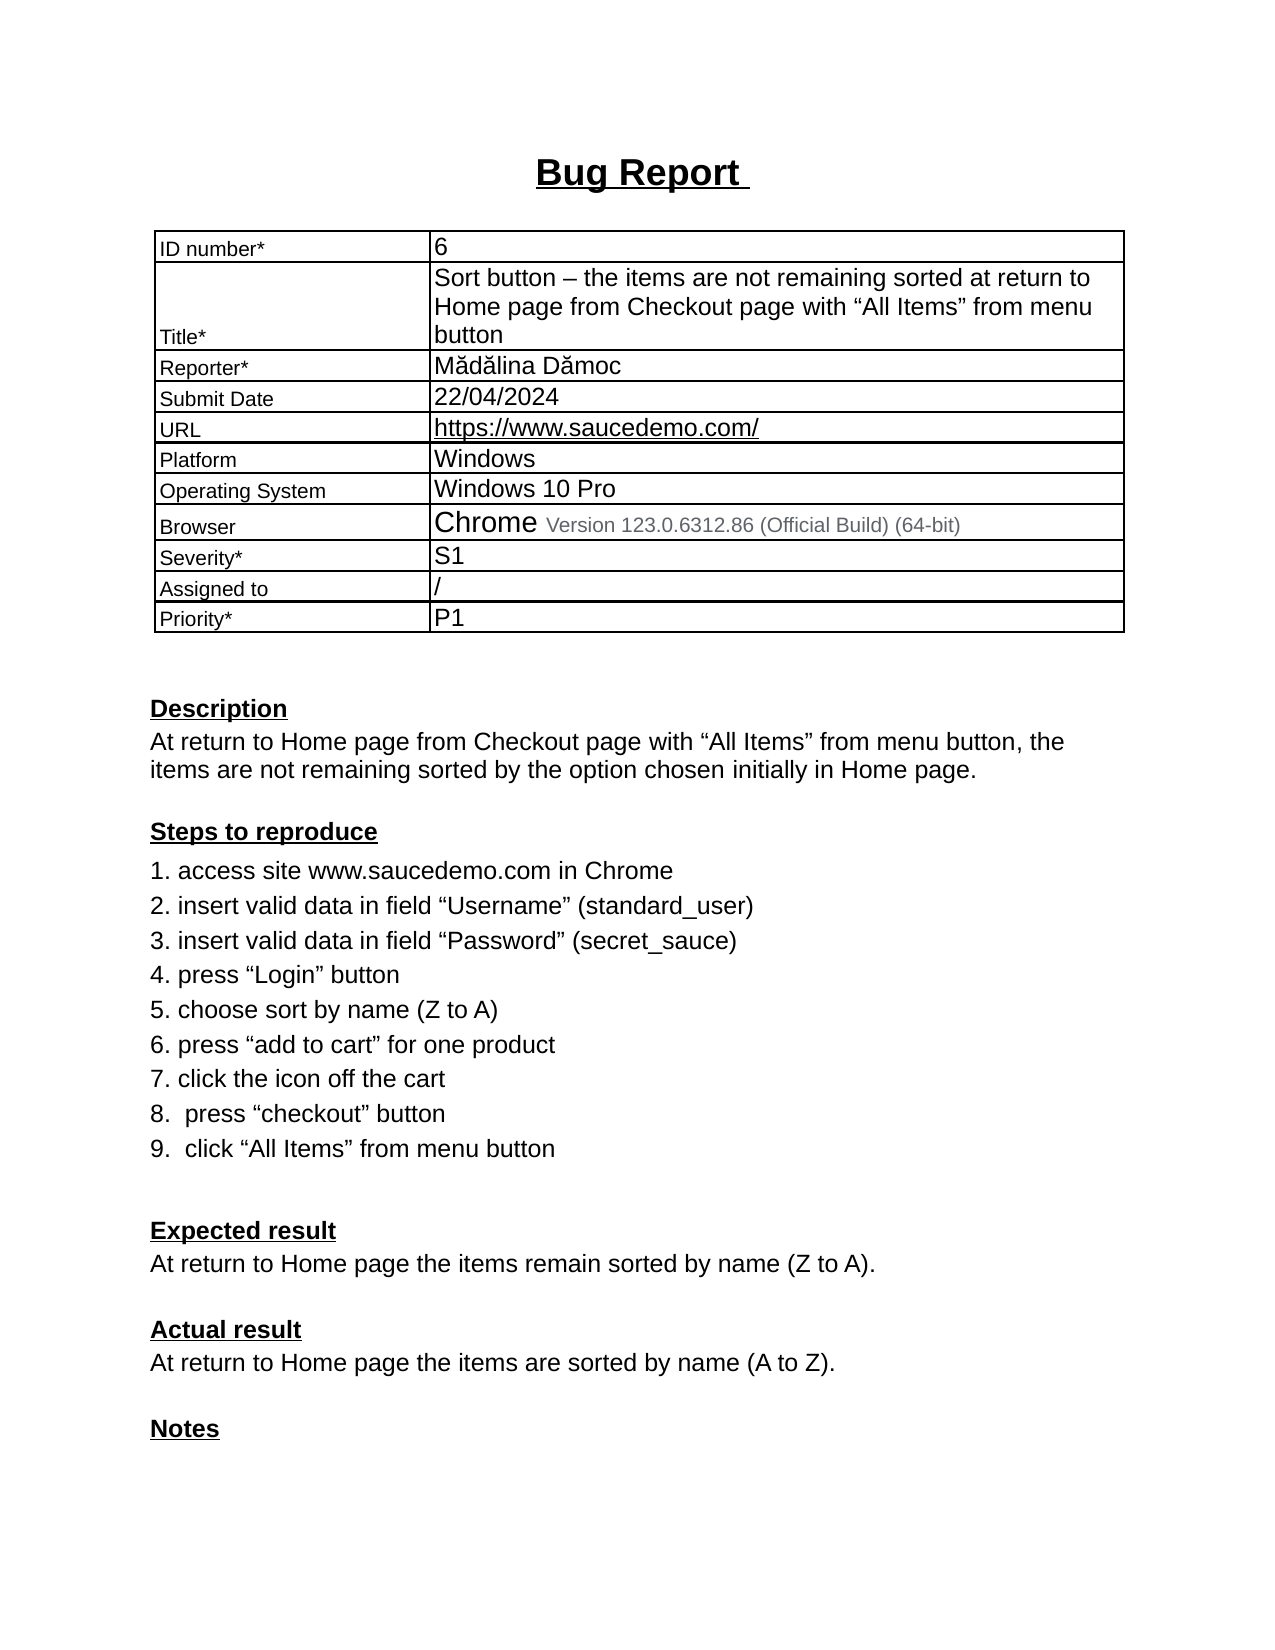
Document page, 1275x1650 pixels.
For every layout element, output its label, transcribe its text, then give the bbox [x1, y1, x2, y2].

text 4. press “Login” button [150, 960, 1125, 989]
table_cell Priority* [156, 603, 429, 631]
text 9. click “All Items” from menu button [150, 1134, 1125, 1162]
table_cell URL [156, 413, 429, 441]
table_cell Reporter* [156, 351, 429, 380]
text Description [150, 694, 1125, 722]
table_cell Assigned to [156, 572, 429, 600]
text 8. press “checkout” button [150, 1099, 1125, 1128]
text At return to Home page the items are sorted by name (A to Z). [150, 1348, 1125, 1377]
table_cell Sort button – the items are not remaining sorted at return to Home page from Checkout page with “All Items” from menu button [431, 263, 1123, 349]
text 5. choose sort by name (Z to A) [150, 995, 1125, 1024]
text Notes [150, 1414, 1125, 1443]
table_cell Windows 10 Pro [431, 474, 1123, 503]
table_cell 22/04/2024 [431, 382, 1123, 411]
table_cell Browser [156, 505, 429, 539]
text 7. click the icon off the cart [150, 1064, 1125, 1093]
text Steps to reproduce [150, 817, 1125, 846]
text 1. access site www.saucedemo.com in Chrome [150, 856, 1125, 885]
table_cell P1 [431, 603, 1123, 631]
table_cell Severity* [156, 541, 429, 569]
text 3. insert valid data in field “Password” (secret_sauce) [150, 926, 1125, 954]
text Expected result [150, 1216, 1125, 1245]
table_header ID number* [156, 232, 429, 261]
table_cell Chrome Version 123.0.6312.86 (Official Build) (64-bit) [431, 505, 1123, 539]
table_cell https://www.saucedemo.com/ [431, 413, 1123, 441]
table_cell / [431, 572, 1123, 600]
table_cell Submit Date [156, 382, 429, 411]
text 2. insert valid data in field “Username” (standard_user) [150, 891, 1125, 920]
text At return to Home page the items remain sorted by name (Z to A). [150, 1249, 1125, 1278]
text 6. press “add to cart” for one product [150, 1030, 1125, 1058]
text Actual result [150, 1315, 1125, 1344]
table_cell Platform [156, 444, 429, 472]
text At return to Home page from Checkout page with “All Items” from menu button, the items are not remaining sorted by the option chosen initially in Home page. [150, 727, 1125, 784]
table_cell Title* [156, 263, 429, 349]
table_cell Mădălina Dămoc [431, 351, 1123, 380]
table_cell S1 [431, 541, 1123, 569]
table_cell Operating System [156, 474, 429, 503]
text Bug Report [150, 150, 1125, 193]
table_header 6 [431, 232, 1123, 261]
table_cell Windows [431, 444, 1123, 472]
